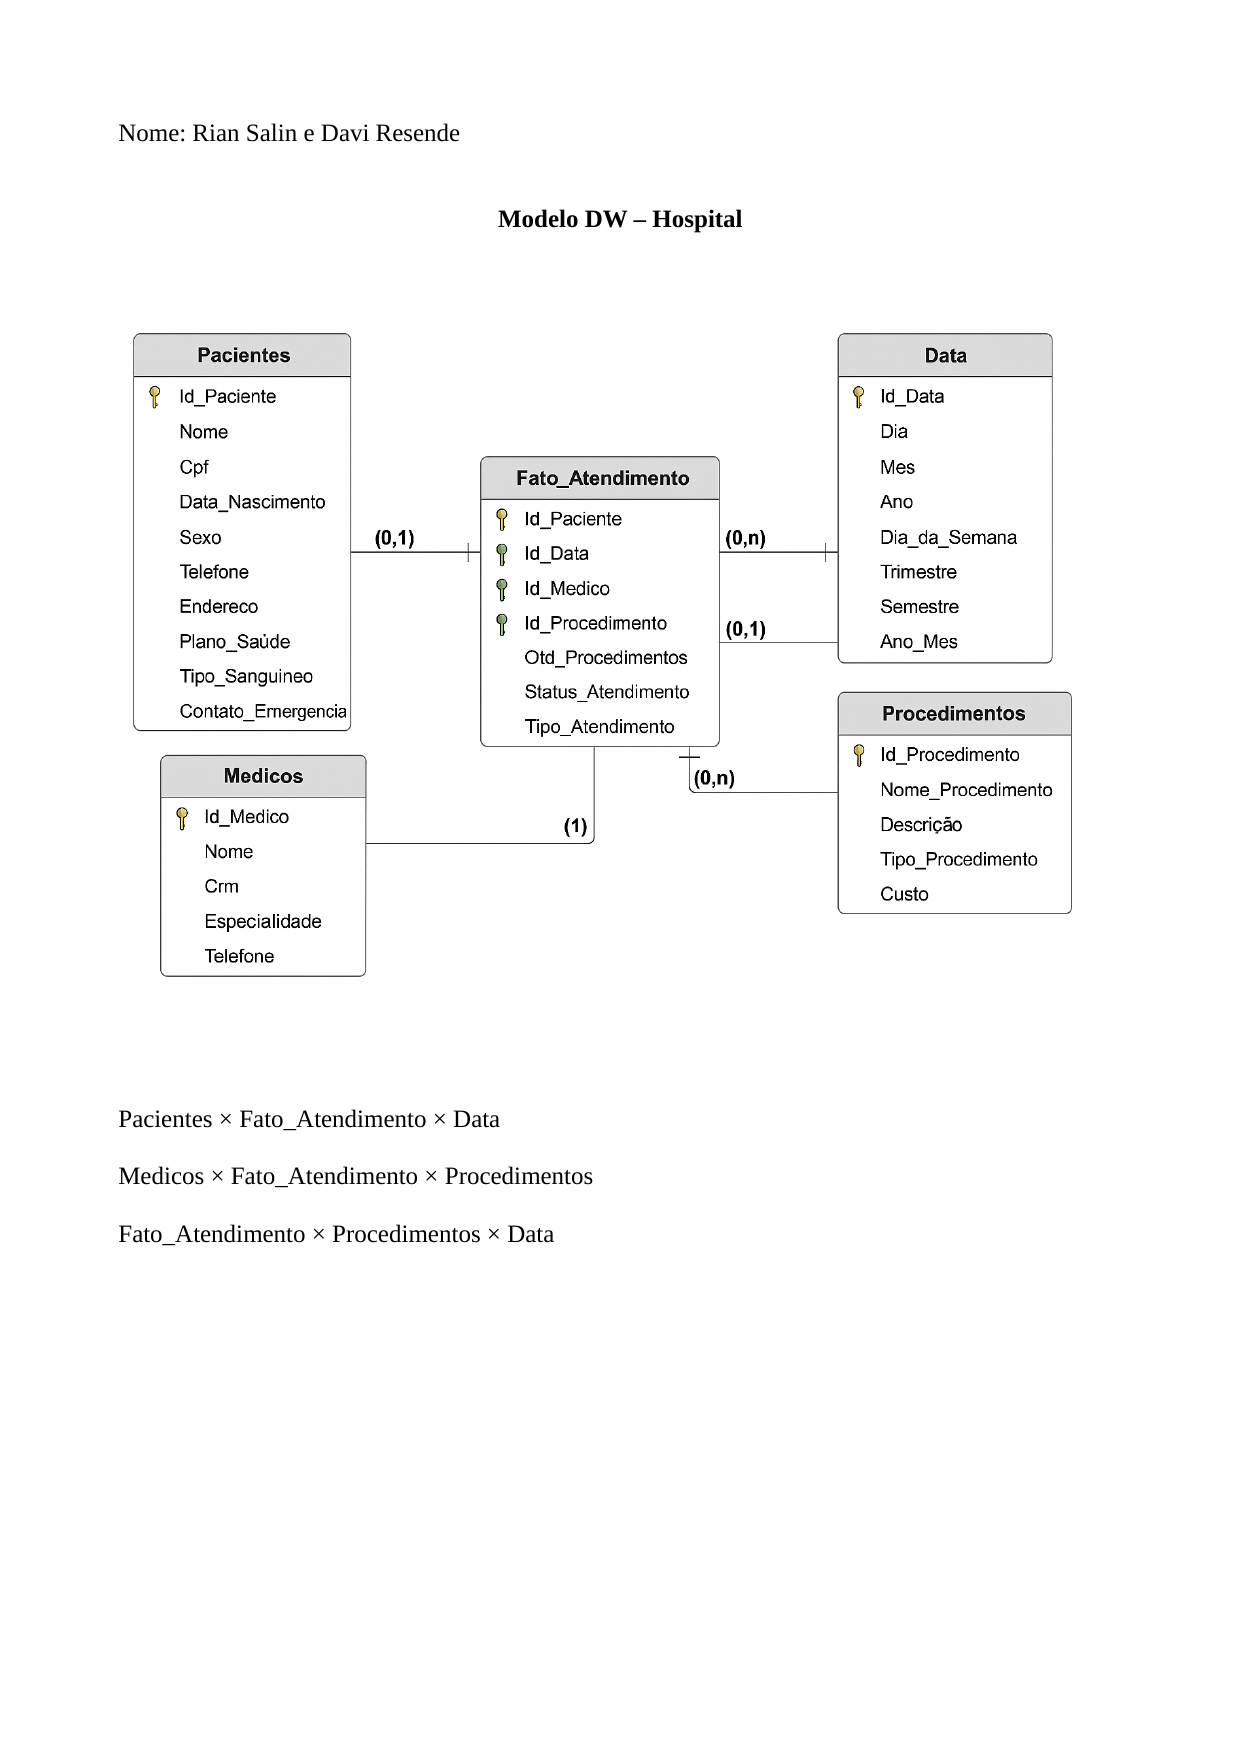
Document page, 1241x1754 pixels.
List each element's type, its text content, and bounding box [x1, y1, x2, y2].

text Nome: Rian Salin e Davi Resende [118, 118, 1122, 147]
text Fato_Atendimento × Procedimentos × Data [118, 1219, 1122, 1247]
text Pacientes × Fato_Atendimento × Data [118, 1104, 1122, 1132]
text Modelo DW – Hospital [118, 204, 1122, 233]
text Medicos × Fato_Atendimento × Procedimentos [118, 1161, 1122, 1190]
picture [118, 319, 1123, 989]
